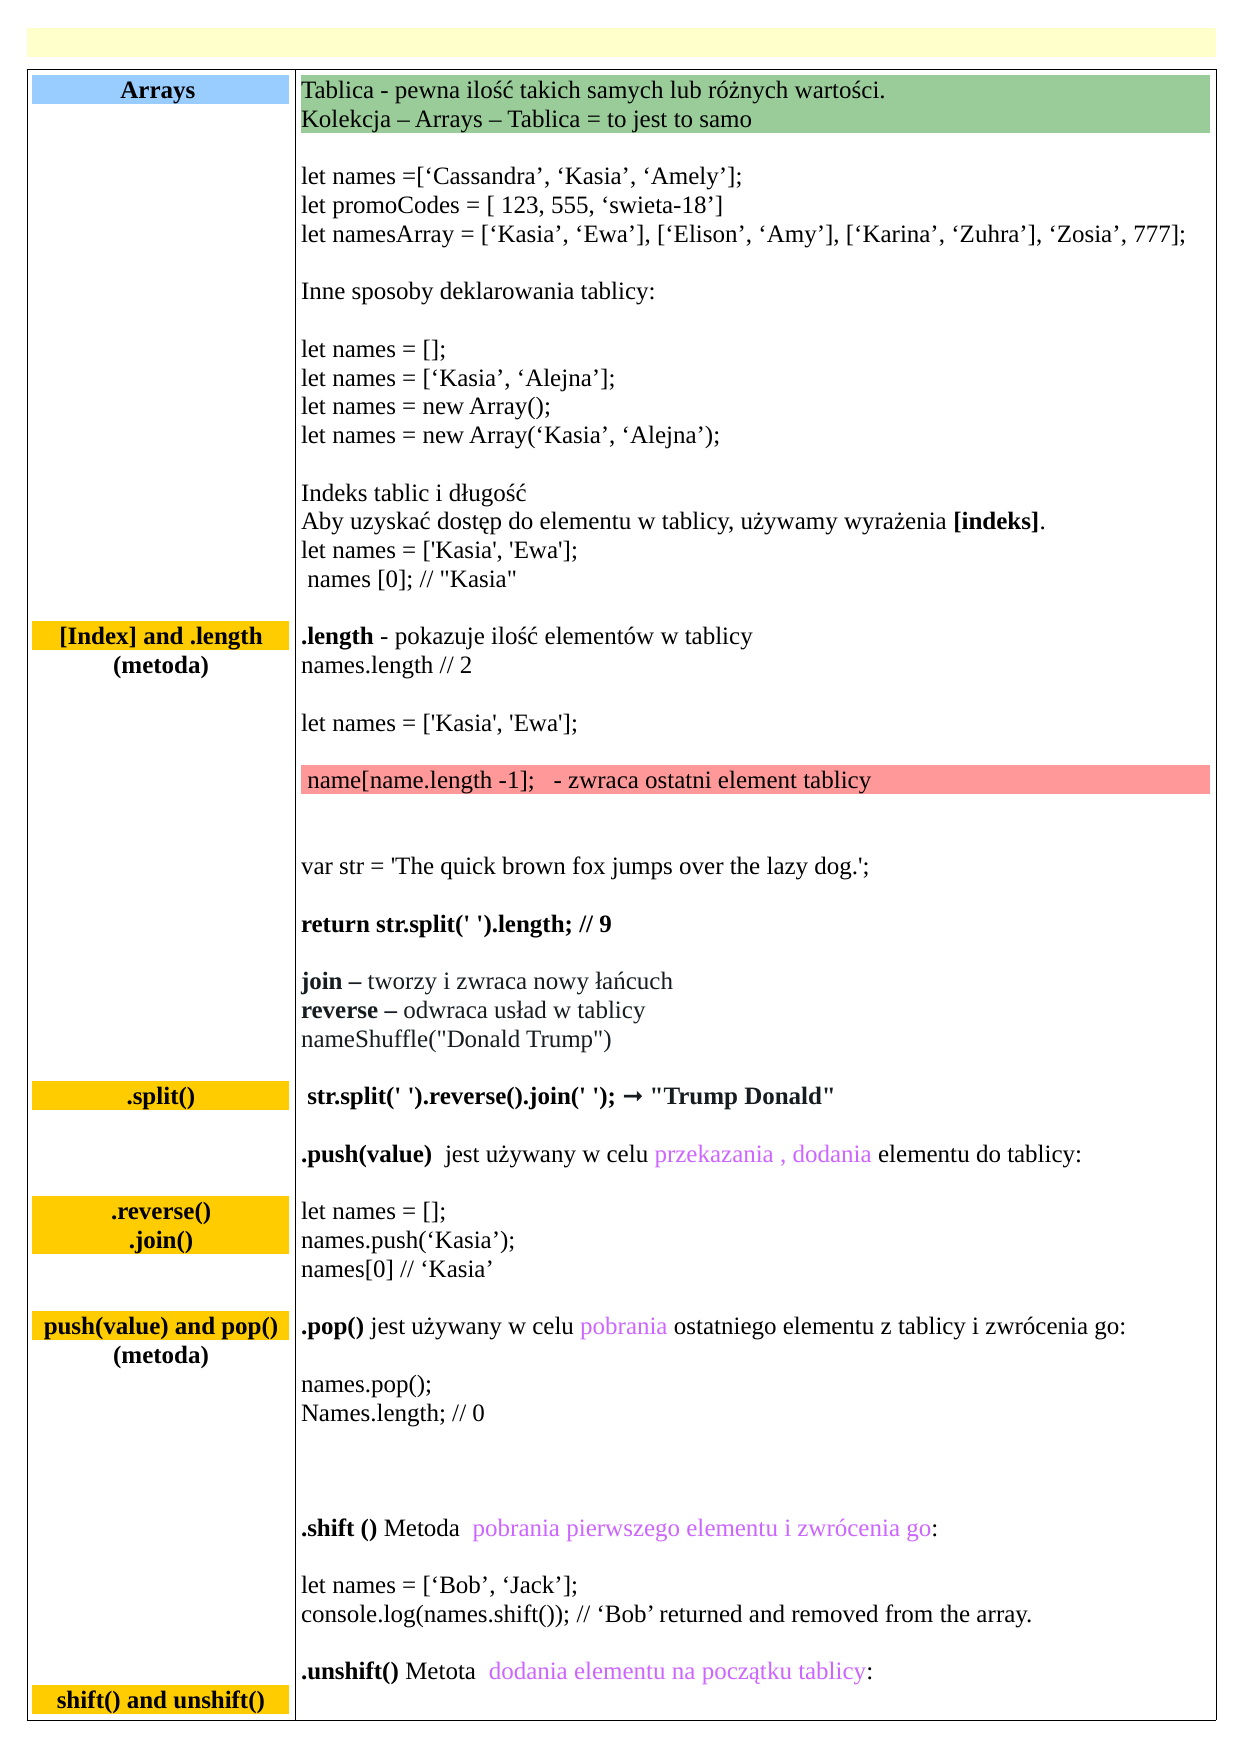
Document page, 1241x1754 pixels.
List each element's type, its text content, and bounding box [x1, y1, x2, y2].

table_header Tablica - pewna ilość takich samych lub różnych wartości. Kolekcja – Arrays – Tablica = to jest to samo let names =[‘Cassandra’, ‘Kasia’, ‘Amely’]; let promoCodes = [ 123, 555, ‘swieta-18’] let namesArray = [‘Kasia’, ‘Ewa’], [‘Elison’, ‘Amy’], [‘Karina’, ‘Zuhra’], ‘Zosia’, 777]; Inne sposoby deklarowania tablicy: let names = []; let names = [‘Kasia’, ‘Alejna’]; let names = new Array(); let names = new Array(‘Kasia’, ‘Alejna’); Indeks tablic i długość Aby uzyskać dostęp do elementu w tablicy, używamy wyrażenia [indeks]. let names = ['Kasia', 'Ewa']; names [0]; // "Kasia" .length - pokazuje ilość elementów w tablicy names.length // 2 let names = ['Kasia', 'Ewa']; name[name.length -1]; - zwraca ostatni element tablicy var str = 'The quick brown fox jumps over the lazy dog.'; return str.split(' ').length; // 9 join – tworzy i zwraca nowy łańcuch reverse – odwraca usład w tablicy nameShuffle("Donald Trump") str.split(' ').reverse().join(' '); ➞ "Trump Donald" .push(value) jest używany w celu przekazania , dodania elementu do tablicy: let names = []; names.push(‘Kasia’); names[0] // ‘Kasia’ .pop() jest używany w celu pobrania ostatniego elementu z tablicy i zwrócenia go: names.pop(); Names.length; // 0 .shift () Metoda pobrania pierwszego elementu i zwrócenia go: let names = [‘Bob’, ‘Jack’]; console.log(names.shift()); // ‘Bob’ returned and removed from the array. .unshift() Metota dodania elementu na początku tablicy: [296, 70, 1216, 1720]
table_header Arrays [Index] and .length (metoda) .split() .reverse() .join() push(value) and pop() (metoda) shift() and unshift() [28, 70, 295, 1720]
